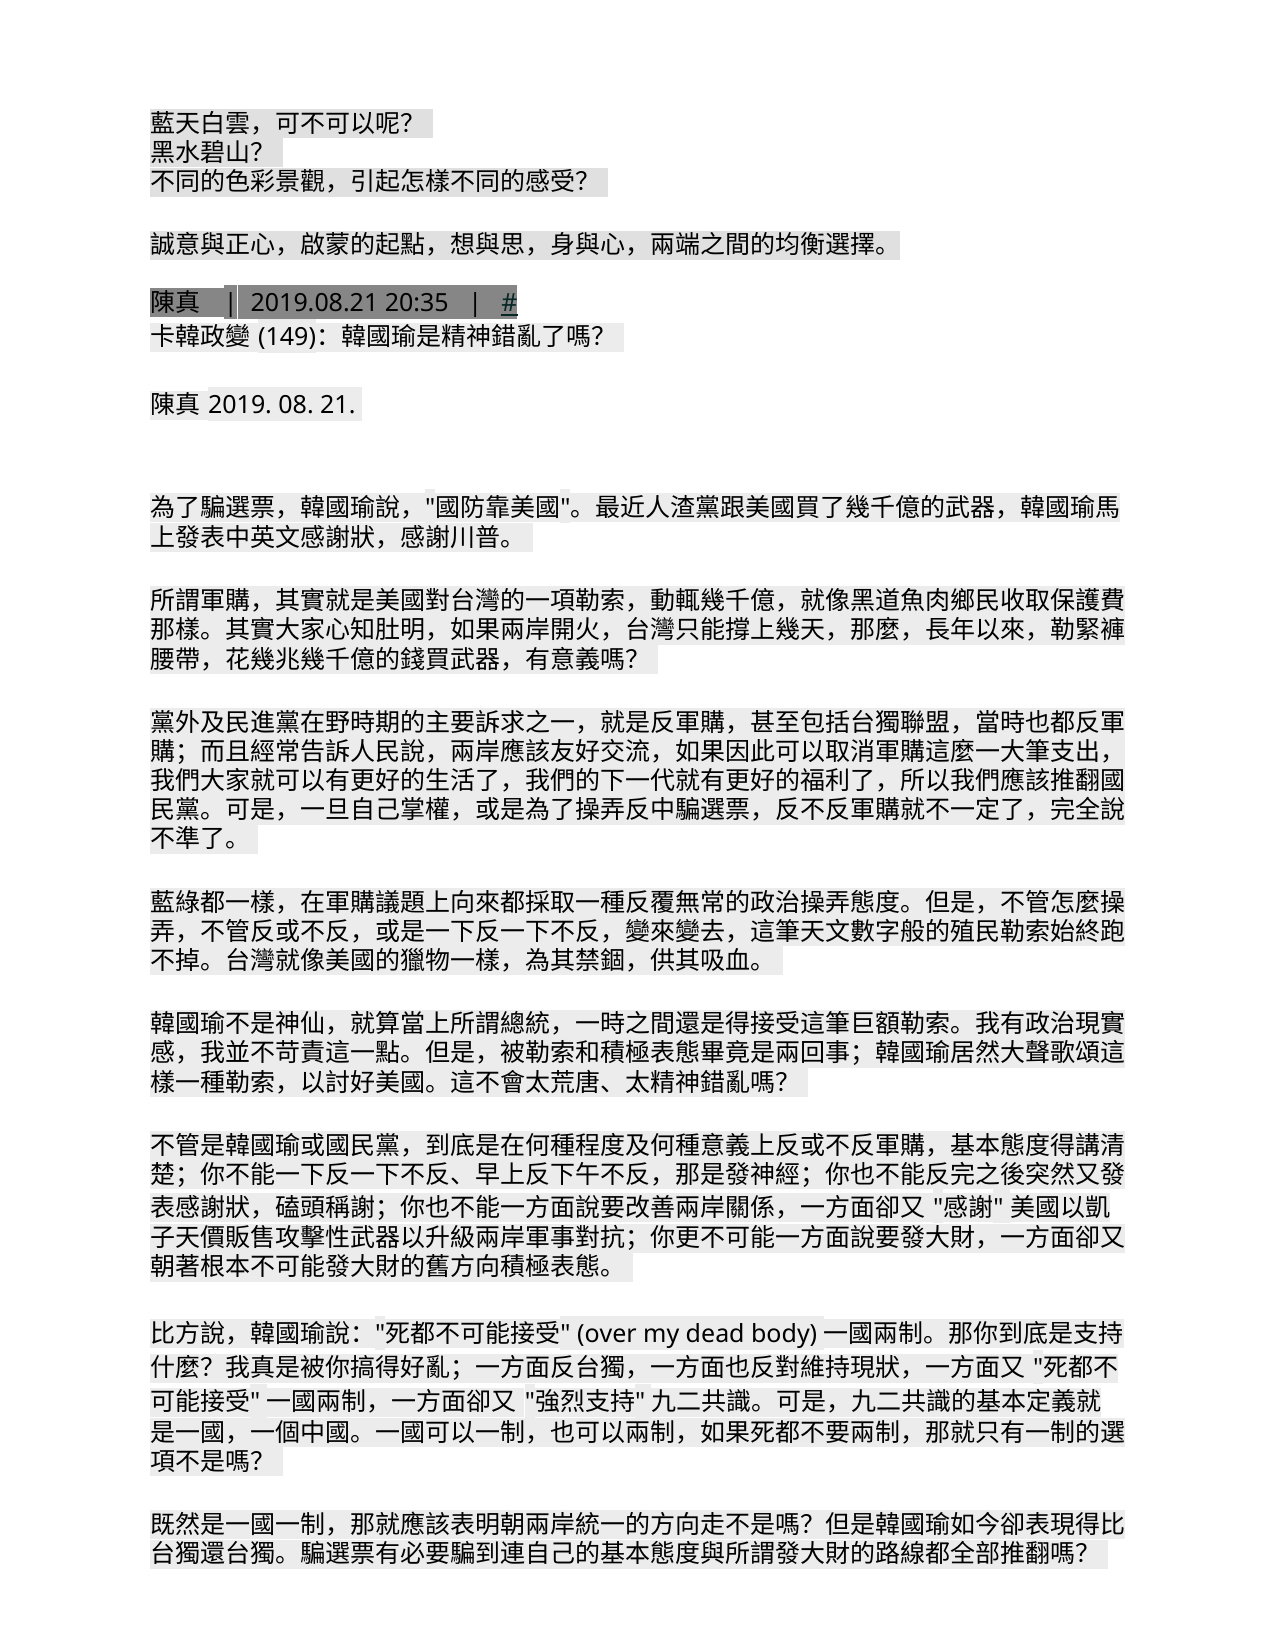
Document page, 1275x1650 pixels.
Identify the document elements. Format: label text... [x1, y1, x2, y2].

text 陳真 | 2019.08.21 20:35 | # [150, 285, 1125, 319]
text 國小教育裡的文字遊戲(二)相似與相反的對照均衡 文字、語言是表情達意的。 說起表情達意，得先察覺這個「情意」起自何源？發於何物？映照於何境？ 情意是一種感覺，一種直接本能的感覺，通常是無意識的，能掌握自我意識貫穿於心→身，內→外，人→己，物→我，並能清晰的列其脈絡，是國小文字課程的基礎學習。 到了群性發展時則是反過來，觀人之表象以推人之內心。 不論是時間連續性的「視其所以，觀其所由，察其所安。人焉瘦哉？」 還是直觀性的「存乎人者，莫良於眸子；眸子不能掩其惡。胸中正，則眸子瞭焉；胸中不正，則眸子眊焉。聽其言也，觀其眸子，人焉廋哉？」 聽其言查其行觀其貌，若是沒有從自身經驗做過練習，群性的反推學習幾乎是不可能的。但是僅以自身經驗反推他人，又會因為經驗單一而導致狹隘。 舉個例子來說：所謂的「以小人之心度君子之腹」，就是指小人以自我經驗去觀察群體，認為大家都會和自己一樣貪婪小氣，所以提防的不得了。這還是有自覺的，有思想的。還有的小人會認為大家都笨得看不出來自己的貪婪小氣，不知道別人只是不想或無法跟他計較，佔了便宜還洋洋得意，這就是沒有自知自覺。 「可逝也，不可陷也」的君子，並不是天賦聰敏，自然就能避免陷害，而是「學思」的功夫做得好，從文史生活中吸取大量的間接經驗與反省，才能避免愚騃。 風生於地，起於青萍之末，細微得不易察覺。自我意識也是如此，我們因為甚麼原因而堅持一種價值？唾棄一種概念？愛一個黨派？恨另外一個國家？很難追本探源，追探到的往往不是道理，而是模糊的失憶。 「人一X，腦就殘。」「人生病了就要吃藥！」 這都是很好的例子。 自知自覺畢竟是不容易的，依賴的就是「學思」與「反省」。才能跳脫一己個性的束縛，多元擴張、加深加廣對自我與群體的觀察認知能力。這是整個小學的目的，以後慢慢說來。 如何能讓剛入學的孩子開啟心智，發現自己其實是由外形所受引動內情之感，而內在情受又會依照某種程序表現於外在，內在本質的情受又因何需要文飾，才好「文質彬彬」均衡的表達？這需要一點技巧來引動，引動「情意所感」「情意所發」的脈絡。 「外」在五官的「形」很容易察知，五官的「感」也就是眼耳鼻舌身，色聲香味觸。非常具體，非常知識，但是因為太具體了，孩子的記憶也會鮮明深刻。若是從外形認知反覆的提示「感」，這是紅色啊！很堅硬啊！很香啊！孩子的思考脈絡很快就只剩下「知識性情受」。 可情受所感從來不是知識，「感」是極為個性的內在觸動，無善無惡，無是無非。孩子不會因為一個有趣的玩具不屬於自己就不想得到他。「想得到」是自然本能，「是不是屬於我」是之後透過人文學習才建立的概念與修飾。 「想得到」是誠意。 「是不是屬於我」是正心。 所以我通常不會從五官的感受直接切入情意，而是找個方法觸動那個「不知不覺」的「意」，正因為不知不覺，所以發現的剎那，才會震驚而恍然，「情意知覺」需要的就是那個難以言喻的恍然剎那，才夠深刻。 談到這裡，不得不另行說明一個教育根本的概念： 人格養成的課程不可能只針對一個項目進行專門學習，例如我所談論的文法系列，這只是一種「紙上談兵」，刻意針對文字、語詞、句型、解析、段落等等分門別類釐清其技巧與知識，這並不是真實的正常課程，僅針對教師家長相互交流。 將語文課程撕裂為閱讀、作文、文法、說話等等項目，就像將一個人撕裂成身體與心靈，身體還再撕裂成皮肉、內臟、骨骼、血脈，心靈還撕裂成理性與感性。 人格是一個整體，語文也是一個整體，視各種情境的需要，在不同時空學生中應用。 某些項目或許佔的比例較重，或是採用某種形式切入，但這些只是權變，作為教育核心的「人格」一直貫穿於課程內，簡單講就是「忠恕」，執中於己心之反省，推析於彼心之如同。 所以所謂的課綱本需要有這種大観的貫徹能力。 能力指標本身切割得太明確太細碎，知識的需求就會太狹隘而限定，反而成為一種撕裂，這樣的撕裂同時也是一種綑綁與僵化，將教師綑綁成傳遞知識技能的工具，而不是使用工具帶領學生創意的人。 「君子之德風，小人之德草，草行風上，必偃。」即使在沒有正式學校的歷史年代，教育可以有各種形式，但就是不能缺乏了大觀與創意。無拘無束、寓教於樂的民間戲曲、說唱、傳奇，形式不同，人格是一體的，以歷史的脈絡深浸民心，不知不覺者得其模範，自知自覺者得其思考，維繫著群的穩定。 要尋回教育的本質當然不容易。 如果教師沒有課程綱要的大觀能力，教師需要再教育，這並不難，教師在智能上都是菁英，只是因為政策而呆滯了，慵懶了，放棄了，並不是沒有思考能力。 如果教師擁有大觀與創造能力，政府就不該刻意束縛。 即使是希求教師能體諒國家狀態，強調某些教育的變通，那也該在「國民教育」的法規上和教師們明辯深察，確立共識。以期國民能在教育下逐層達到「自知自覺」。 一個沒有大觀創意的教師，表示其本身就缺乏自知自覺，又怎可能引導出國民的自知自覺？而教育出整群只能聽風向行事，人格切割破碎，毫無思考脈絡的國民，最終形成的只是一群盲動的本能群體，這種國家即使另立菁英學校，菁英也無法控制得了絕大多數的本能盲動群體。要不就是不斷向內在決口淹潰的脆弱堤防，要不就是不斷承受外辱的侵蝕，國家在百年之內就會出現充塞著戰亂與混亂，奪權與被奪權的徵兆。 所以我的實務課程從來不會只有一個課程目標，後面貫穿的都是人格。 一個詞義的學習，當下效果是相對性思考，最終目的仍然是人格整體的知覺。 實物比圖片的效果好，但是實物有其限制，不太方便運送，例如整棵大樹。通常我會因為整體學習而使用植物和種子。在國小初始的課程來說，「想」與「思」是誠意、正心的啟蒙，用樹木和種子是非常合適的材料。當然我也用過別的方式，例如一條曲線的意義，但這比較適合年紀稍長的人，高年級學生，低年級還是動物植物素材好。 種子的撿拾幾乎沒有爭議，即使在國家公園，為了教學申請幾顆種子也是合法合理的事。樹本身的需求在都市很麻煩，如果校園環境有結了不同果實的各種植物當然甚佳，再不，能有許多植物、果實盆栽也不錯。 「折枝」看狀況，活生生的折枝我都先和學生們商量，也同時向大樹商借，這情境很微妙，還連結著相關的情境探討： 「大樹是否值得為此課程而犧牲一小段樹枝？」 「動物呢？為甚麼？」 「教育到底有多重要？」 「怎樣能完成理性與感性的商借？」 等等學習，關係著人與環境的關係，這部分需要先有思想能力的基礎，否則難以討論，所以「折枝」的商借，我不會放在國小一年級，至少都要到三年級，開始進行人與他人、環境的整體結構時。 切花比較沒有爭議，但是仍然有某些探討，一個已經在社會成形的、貌似正常的植物種植與買賣行為，寵物的繁殖與買賣行為，在學習中還牽涉到哪些價值觀的轉換？這我比較會放在二年級「朋友」「內外親情與友情」的部分，來探討人與萬物之情，所以我也不會在一年級用切花。 撿來的枯枝與種子是我在都市最常使用的，爭議性最低，如果是連著種子的枯枝最好，這需要多方收集，我有機會就會向相關的朋友討來，春末夏初颱風將來，鄉市公所修剪路樹時是不錯的機會(路樹該如何修剪是另一種討論)。當然這又涉及到「教師是否熟悉課綱與一脈而下的實務課程」，所以日常才能敏銳的發現「這裡有哪個年段哪種課程的教材！快收集起來留著用！」 教師的腦袋裡難免有一個不小的空間，充斥著教材收集與資訊結構。 我有一塊颱風時倒木的樟樹連皮切片，有一塊垃圾堆撿來的菊花木切片，還有一堆幾十年來收集的各種種籽，相當好用，用了十幾二十年，要很小心保藏，否則會被白蟻類吃掉。 我會請學生觀察樟木片，不是請他摸摸嗅嗅，而是先請他「看」「想」。 「他從哪裡來的？我以前見過嗎？」 生命的根源與歷史，當然難免一些學生巴拉巴拉獎一堆有關樟樹的知識。所以我會先行打預防針：「請說你親身經驗喔！真是自己親自看見的。你對他的感情，你怎樣喜歡或不喜歡。」 「那是很高大的樹啊！我見過他青翠的葉子。」 「我在那樣的大樹下乘過涼。」「我在那樣的樹皮裂縫裡看過螞蟻。」 自我的經驗與樹的關係，這樣，「情意」開始現形。 「想」，木，目，心。 「你用眼睛看到這塊木，你心裡想的是甚麼情感？」 這是「想」。 「為甚麼會這樣想？你以前有看過，所以有這種經驗，每個人經驗不同，想的會一樣嗎？」 「看的是外在，外在的木和外在的眼睛，可是你的『想』從哪裡出來？」 先解析出「想」的線形脈絡。 我會挑選一些非常特殊的植物種子引起孩子們的驚奇，他們會發出「哇！」的驚嘆聲。我會立刻提問：「那一聲『哇』的當下，你心中有甚麼想嗎？」 通常在討論之後，孩子會發現「沒有甚麼想，就不知不覺『啊』出來了，然後才會想到好好玩、好有趣、好可愛。」 教師要引導出來的體會就是「不知不覺」啊！才能讓孩子們明白甚麼叫「知覺」。 「無思無想就表現出來的感受是很特別的情感，很真誠，很直接，你想，所有的人有沒有這種情感呢？古代人有沒有？第一次聽到巨大的驚蟄？第一次看到熱烈的森林大火？你怎麼形容這種感受？孔子給他一個形容：『誠意』。所以，人的感受常常是從不知不覺開始的，你以前有發現這種不知不覺嗎？接著你會想甚麼？再接著呢？」 「這個好可愛！」 「我好想要一個！」 「可以給我一個嗎？這有好多。」 「你們剛剛的的誠意是很直覺的情感，想要一個，已經開始『想』了喔！你們的『想』是很好的，自然而然的，可是你們認為，老師怎樣『想』？別的教室裡的學生怎樣『想』？種子怎樣『想』？可以每位教師每次上一個班級的課，就把種子都送給學生嗎？那需要多少樹的種子？樹，可以無限制的一直把種子送給人類收藏嗎？如果只給你？別人會怎樣？如果種子都消失了，世界上的植物會怎樣？動物和人類會怎樣？你會怎樣？」 種子種在田裡，抽芽展枝，往各種方向生長，孩子們在討論中，明白當兩個以上不同的「想」碰撞在一起時，彷彿種下了不同的種籽，「思」出不同的發展。 人當然可以享受自我的「想」，那是誠意所發。 當群想並列時，就需要思考多元的方向，選擇最均衡的那一個。 不一定偏向自我，也不一定偏向群體，「思想」是相對群己兩個極端的自由與拘束，自己需要探索均衡，依賴經驗之下的自我選擇，並且甘願承受選擇的後果。 思想當然也可以完全只在自我內運轉，但是在國民教育裡，在群性教育裡，感受之想，可以自由自在，思，屬於學的一部份，連結著實踐，所有的實踐必然與外界有關，無法不觸及群體。 「學而不思則罔，思而不學則殆。」 由學而思，這是「正心」。 教師只引導思想，不給答案，答案是孩子自我的選擇，未來累積成他的自我價值。教育只能教導選擇，不能也無法填塞價值。兩者必然二選一，給價值就失去思考，給思考就不可能強迫價值，當教育奢望兩者齊備時，產出的就是扭曲的機器或魔獸，無智慧無變通的效忠或無窮的叛亂。 「扣其兩端而竭焉。」 思想是兩端，兩端的探索看似是非題，其實並非二選一，而是從兩端是非逐漸拉近的均衡。 不僅僅是「是非」「對錯」這麼明確的日常兩端，「悲歡」「離合」「行止」「坐臥」也是兩端，在真實的生活裡，孩子們如何從經驗理解其各自的情境，如何說明、判斷情境中的運用？如何在不同的情境選擇均衡？ 「喜悅」「憤怒」「善良」「邪惡」是另一種兩端，外在動作與內在情意的兩端，內如何形於外？有需要強烈表達的情境嗎？還是不論如何都必須忍耐？ 相似與相反的認識與對照，並非僅是「相似詞」「相反詞」在考試卷或作業上的知識，而是最基礎的解析與生活運用。同樣的學習，在不同的目的：知識或人格學習目的下，教師進行的引導方式完全不同。 這是教師的整體大觀能力，設計與實踐課程的能力，專業能力。 沒事時和孩子玩玩語詞的對照與比較吧！問問他的選擇與均衡何在。無須灌輸他道理，只用生活情境向他提問，讓他明白感知的情意何所自來？後果的產生可能如何？自我選擇後如何擔負？ 這樣的討論當然是容易太過嚴肅的，我在教室裡也不會如此急迫，在思與想的探討之後，我會以「對對子」的方式玩起詞語遊戲。 「光明，光和明很相似，有甚麼差別呢？來自哪兩端？光明這個詞，又和哪一個詞是相對的兩端？」 「黑暗」嗎？黑暗的甚麼東西呢？黑暗的心？那光明的是甚麼？光明的情！ 黑暗的邪惡之心，光明的善良之情。 黑暗一定邪惡嗎？光明一定善良嗎？為甚麼？ 黑暗的善良之心，光明的邪惡之情。有甚麼情境經驗、歷史經驗相對照嗎？例如黃帝殺死了刑天？ 那中間有甚麼可能的光明與黑暗？人和人相處，有可能絕對的光明與黑暗嗎？你從來都只有光明，沒有過黑暗之心嗎？ 我們會單純的屬於邪惡或善良嗎？ 怎樣定位我這個人？ 藍天白雲，可不可以呢？ 黑水碧山？ 不同的色彩景觀，引起怎樣不同的感受？ 誠意與正心，啟蒙的起點，想與思，身與心，兩端之間的均衡選擇。 [150, 75, 1125, 260]
text 卡韓政變 (149)：韓國瑜是精神錯亂了嗎？ 陳真 2019. 08. 21. 為了騙選票，韓國瑜說，"國防靠美國"。最近人渣黨跟美國買了幾千億的武器，韓國瑜馬上發表中英文感謝狀，感謝川普。 所謂軍購，其實就是美國對台灣的一項勒索，動輒幾千億，就像黑道魚肉鄉民收取保護費那樣。其實大家心知肚明，如果兩岸開火，台灣只能撐上幾天，那麼，長年以來，勒緊褲腰帶，花幾兆幾千億的錢買武器，有意義嗎？ 黨外及民進黨在野時期的主要訴求之一，就是反軍購，甚至包括台獨聯盟，當時也都反軍購；而且經常告訴人民說，兩岸應該友好交流，如果因此可以取消軍購這麼一大筆支出，我們大家就可以有更好的生活了，我們的下一代就有更好的福利了，所以我們應該推翻國民黨。可是，一旦自己掌權，或是為了操弄反中騙選票，反不反軍購就不一定了，完全說不準了。 藍綠都一樣，在軍購議題上向來都採取一種反覆無常的政治操弄態度。但是，不管怎麼操弄，不管反或不反，或是一下反一下不反，變來變去，這筆天文數字般的殖民勒索始終跑不掉。台灣就像美國的獵物一樣，為其禁錮，供其吸血。 韓國瑜不是神仙，就算當上所謂總統，一時之間還是得接受這筆巨額勒索。我有政治現實感，我並不苛責這一點。但是，被勒索和積極表態畢竟是兩回事；韓國瑜居然大聲歌頌這樣一種勒索，以討好美國。這不會太荒唐、太精神錯亂嗎？ 不管是韓國瑜或國民黨，到底是在何種程度及何種意義上反或不反軍購，基本態度得講清楚；你不能一下反一下不反、早上反下午不反，那是發神經；你也不能反完之後突然又發表感謝狀，磕頭稱謝；你也不能一方面說要改善兩岸關係，一方面卻又 "感謝" 美國以凱子天價販售攻擊性武器以升級兩岸軍事對抗；你更不可能一方面說要發大財，一方面卻又朝著根本不可能發大財的舊方向積極表態。 比方說，韓國瑜說："死都不可能接受" (over my dead body) 一國兩制。那你到底是支持什麼？我真是被你搞得好亂；一方面反台獨，一方面也反對維持現狀，一方面又 "死都不可能接受" 一國兩制，一方面卻又 "強烈支持" 九二共識。可是，九二共識的基本定義就是一國，一個中國。一國可以一制，也可以兩制，如果死都不要兩制，那就只有一制的選項不是嗎？ 既然是一國一制，那就應該表明朝兩岸統一的方向走不是嗎？但是韓國瑜如今卻表現得比台獨還台獨。騙選票有必要騙到連自己的基本態度與所謂發大財的路線都全部推翻嗎？ 人渣黨之所以令人厭惡是因為他為了權力而毫無原則，從來都不是以大眾福祉為思考核心，而是以如何騙得權力為唯一考量，難道韓國瑜也要如此作為？ 在政治上，我從來都不是一個理想主義者；我相信務實，不相信理想--如果理想意味著一種跳脫現實的空洞期待的話。但是，務實本身不是目的，而是手段，它仍然還是得有個基本方向與原則做為一種目標，要不然，請問韓國瑜這樣一種精神錯亂的兩岸政策，究竟和人渣黨有何差別？ 韓國瑜的問題，更是整個國民黨的問題，特別是在吳敦義這類政治投機份子所當權之下的國民黨，更是如此。國民黨裏頭，僅剩一、二忠良，例如洪秀柱，她的無私及重視理念原則與善惡價值，恰恰就是國民黨所最缺乏的。 說來很諷刺，我對洪秀柱的種種認知與好感，最早卻是來自於將近30年前剛當上民進黨立委的戴振耀。那時我在林口長庚和淡水馬偕醫院工作，阿耀常打電話來我宿舍，聊一些立法院裏的事；幾乎罵遍每個國民黨立委，卻對洪秀柱大表讚賞，說她是非分明，很有正義感。 洪秀柱所提出的一中同表，不過就只是九二共識的一個加強性說法，基本精神無非就是一中。但是，吳敦義那個混蛋卻說一中同表是一種 "邪惡" 的思想，持有此一想法者，"沒有資格做為一個國民黨員"。我常想，既然如此，洪秀柱為什麼不退黨呢？韓國瑜為什麼還要留在這樣一個猥猥瑣瑣的投機爛黨裏頭呢？ 洪秀柱說得對，我們不應該因為害怕一時流失選票而放棄根本的理想。做為一個民進黨的建黨黨員，我很清楚地見識到整個黨的迅速腐敗過程。民進黨之所以壯大，並不是因為它的政治初衷與理想獲得人民的認同，而是他迅速背棄理想與初衷，效法舊國民黨的所有卑劣腐敗齷齪作風，從而爛得比舊國民黨還徹底，因此而壯大。 反之，國民黨之所以日益萎縮，是因為它進行了改革，企圖揚棄過去各種卑劣作法，因此而喪失選票。 我相信，不管是個人或黨都一樣，奪取功名利祿與權位最迅速有效的作法就是扯濫污，學習各種齷齪卑劣的作法，保證很快就能壯大 (柯文哲就是一個典型例子)。問題是，這樣一種壯大，對於大眾福祉有何意義可言？ 韓國瑜也一樣，如果背棄理念而能奪權成功，請問這樣一種勝利，縱然是個人的勝利，但是對於台灣的長久未來與大眾福祉，又有何意義可言？ 很多人以為，等我騙得選票，奪權成功，再來實行理想也不遲。這其實就是自欺欺人。一個人如果在選前都無法堅持最基本的理想與信念，等他成功奪權之後，各方壓力只會更大，不會更小，更不可能回到初衷。 這回輸了，還有下回，選舉一時的勝負是不重要的，重要的是我們究竟是在哪些選項中進行選擇？我們究竟是透過選舉要走向哪一條道路？如果選舉只是迎合既定的舊思維，那就讓人渣黨繼續執政豈不是更加名正言順？不如讓他把仇中反華的自掘墳墓路線貫徹始終，把充當美國人肉炸彈的理念進行到底，看看台灣人會不會從災難與痛苦中頓然醒悟，從選舉的空洞欺瞞遊戲中醒來，從而真正去想一想自己的真實未來。 [150, 319, 1125, 1569]
